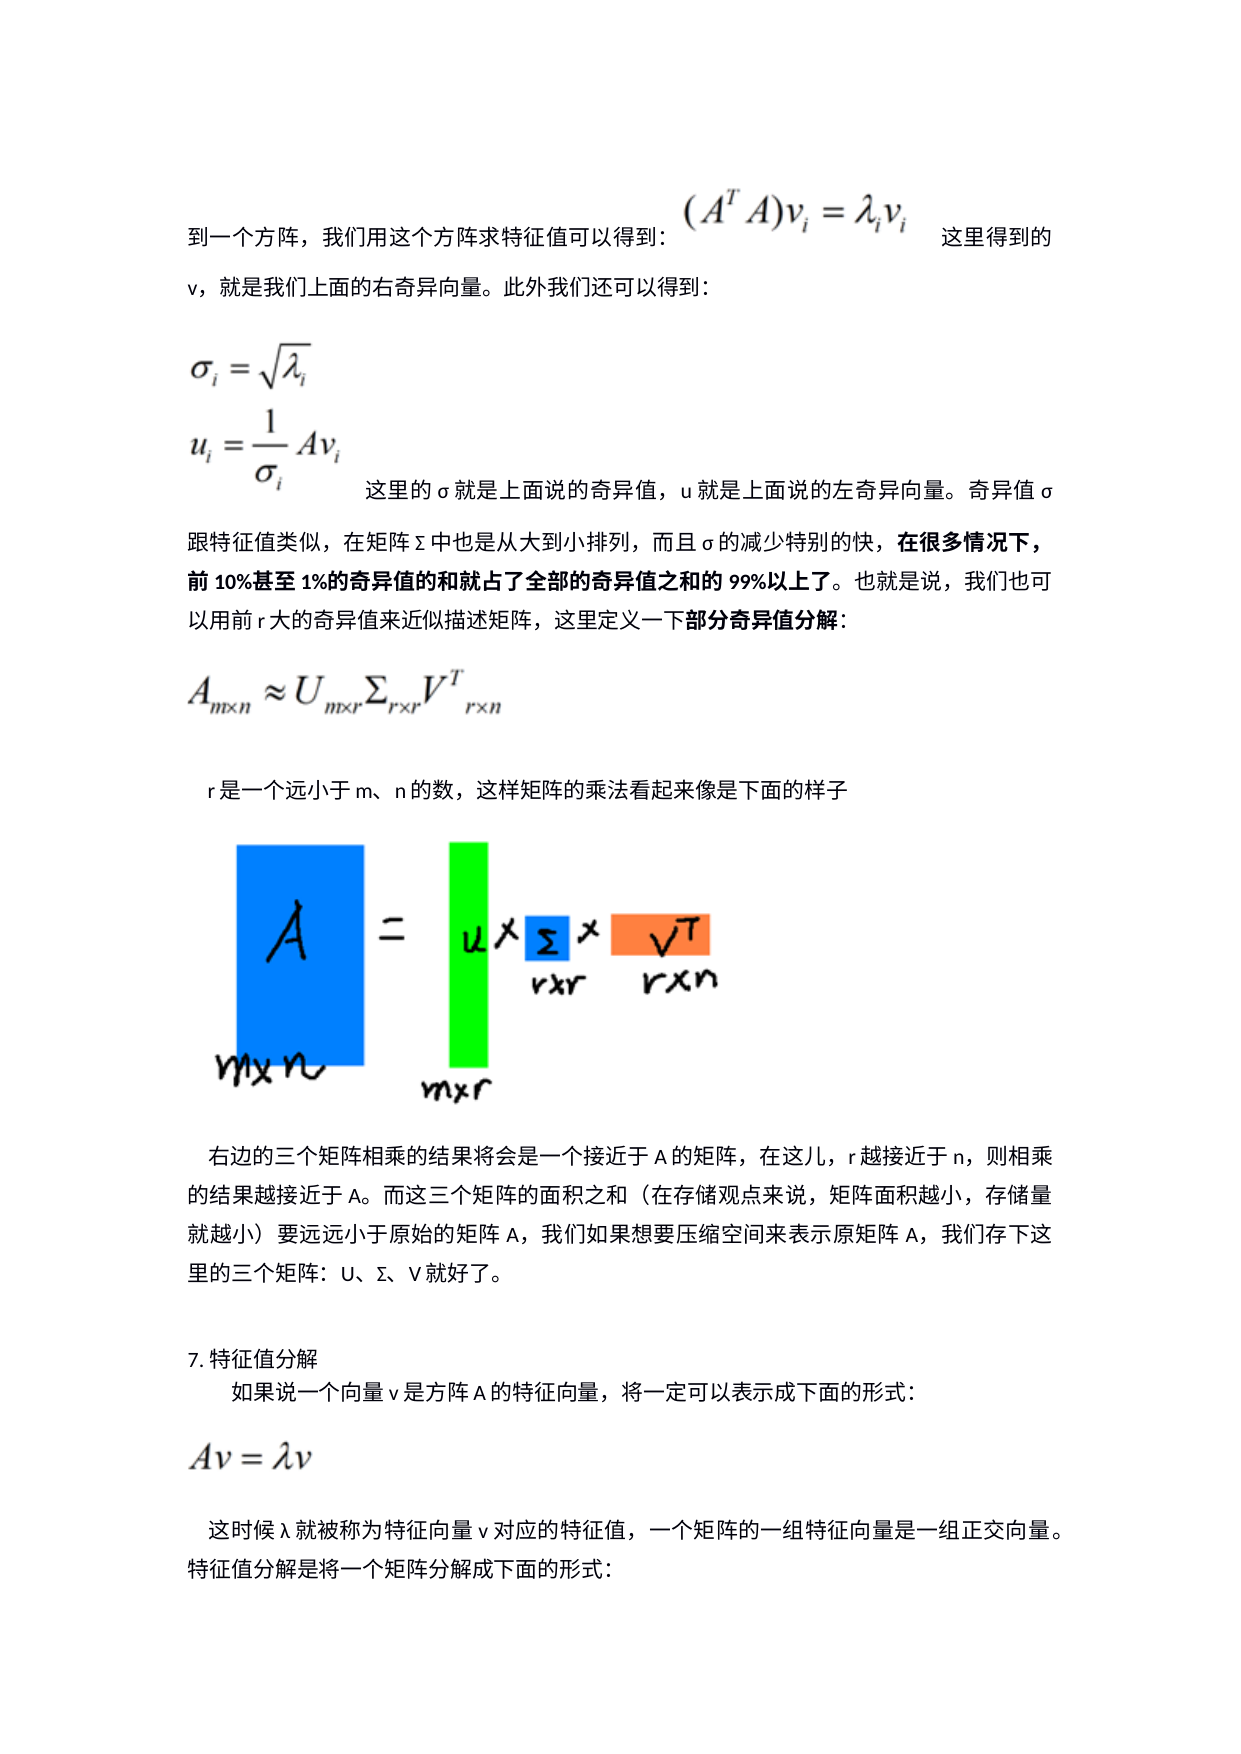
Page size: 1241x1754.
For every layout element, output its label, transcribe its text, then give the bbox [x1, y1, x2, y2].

text 到一个方阵，我们用这个方阵求特征值可以得到： 这里得到的v，就是我们上面的右奇异向量。此外我们还可以得到： [187, 162, 1053, 298]
picture [187, 336, 344, 499]
picture [187, 826, 738, 1114]
picture [681, 177, 921, 246]
text 7. 特征值分解 [187, 1338, 1053, 1370]
text 如果说一个向量v是方阵A的特征向量，将一定可以表示成下面的形式： [187, 1370, 1053, 1403]
text r是一个远小于m、n的数，这样矩阵的乘法看起来像是下面的样子 [187, 769, 1053, 802]
text 这时候λ就被称为特征向量v对应的特征值，一个矩阵的一组特征向量是一组正交向量。特征值分解是将一个矩阵分解成下面的形式： [187, 1508, 1053, 1580]
text 右边的三个矩阵相乘的结果将会是一个接近于A的矩阵，在这儿，r越接近于n，则相乘的结果越接近于A。而这三个矩阵的面积之和（在存储观点来说，矩阵面积越小，存储量就越小）要远远小于原始的矩阵A，我们如果想要压缩空间来表示原矩阵A，我们存下这里的三个矩阵：U、Σ、V就好了。 [187, 1135, 1053, 1284]
picture [187, 1433, 319, 1487]
picture [187, 655, 507, 726]
text 这里的σ就是上面说的奇异值，u就是上面说的左奇异向量。奇异值σ跟特征值类似，在矩阵Σ中也是从大到小排列，而且σ的减少特别的快，在很多情况下，前10%甚至1%的奇异值的和就占了全部的奇异值之和的99%以上了。也就是说，我们也可以用前r大的奇异值来近似描述矩阵，这里定义一下部分奇异值分解： [187, 319, 1053, 631]
